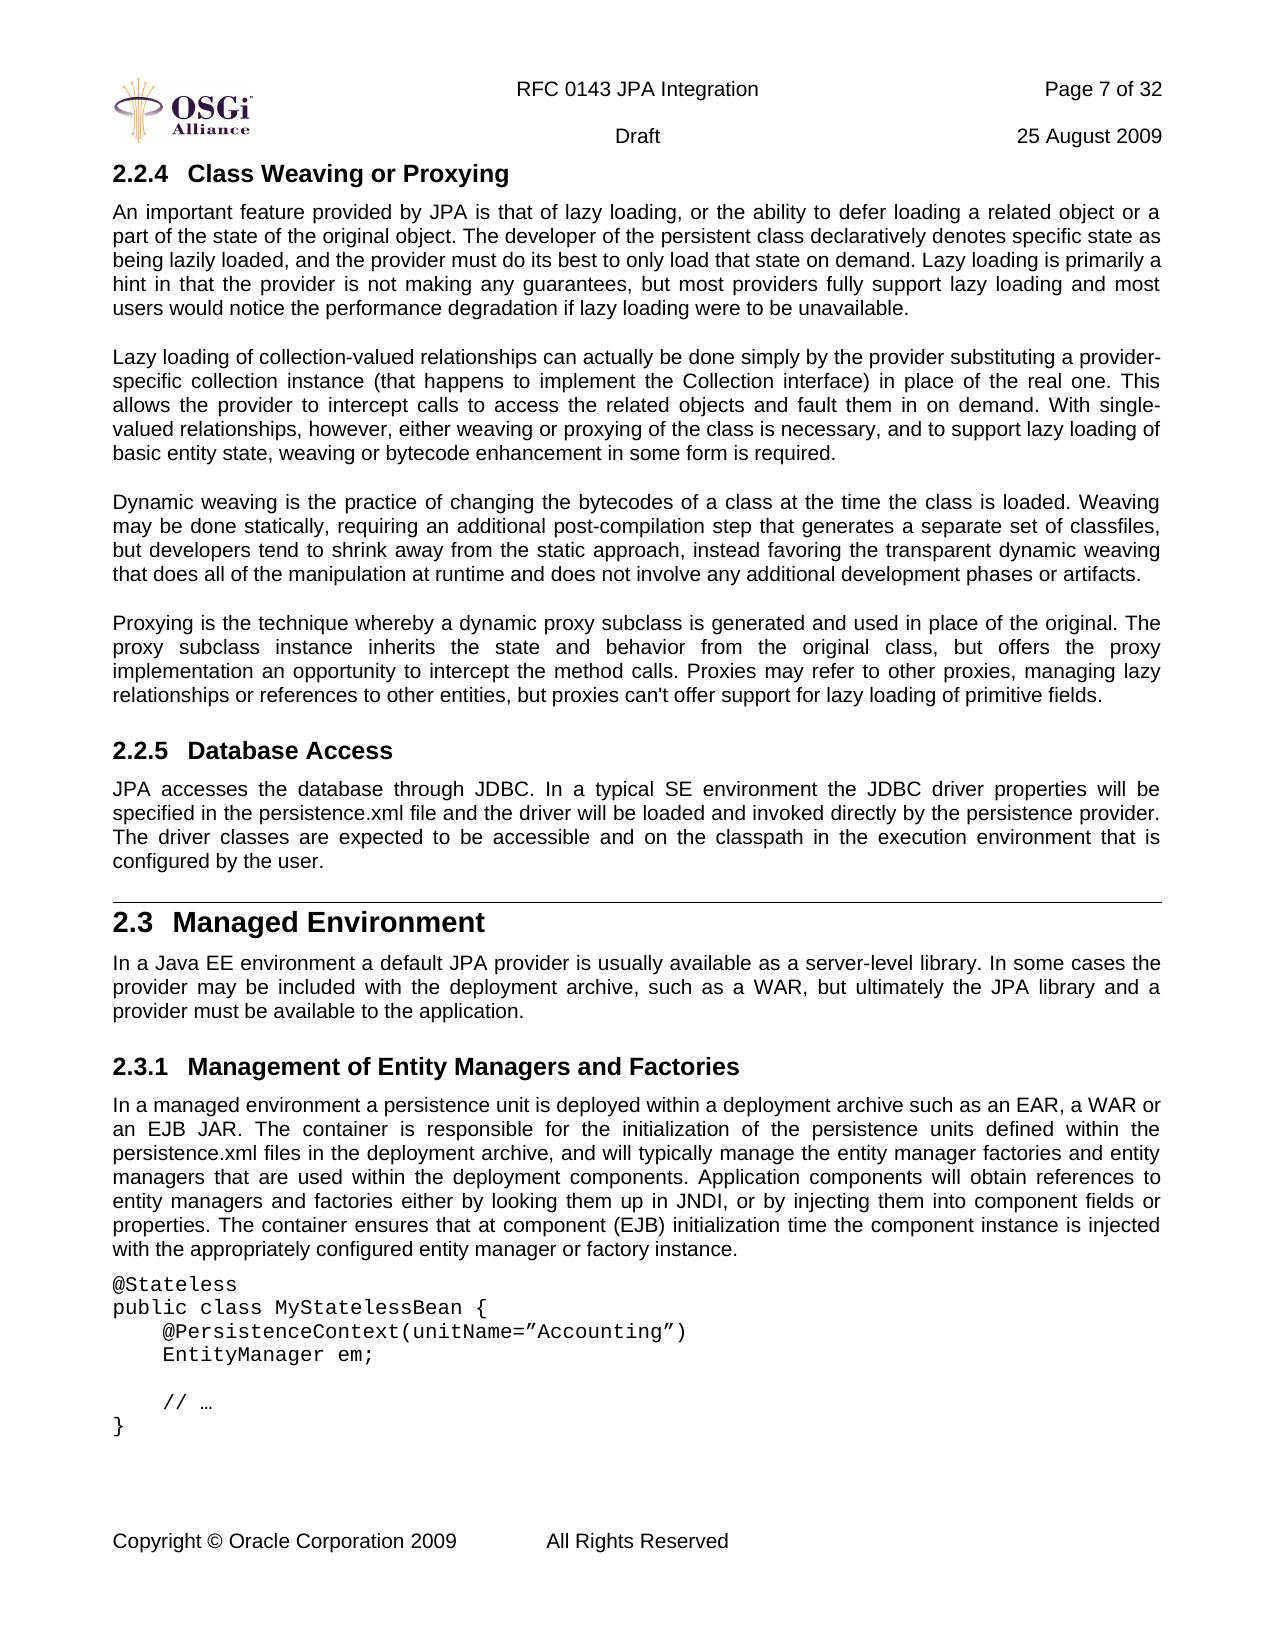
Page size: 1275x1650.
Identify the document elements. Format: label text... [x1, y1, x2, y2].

text Dynamic weaving is the practice of changing the bytecodes of a class at the time the class is loaded. Weaving may be done statically, requiring an additional post-compilation step that generates a separate set of classfiles, but developers tend to shrink away from the static approach, instead favoring the transparent dynamic weaving that does all of the manipulation at runtime and does not involve any additional development phases or artifacts. [112, 490, 1162, 586]
text JPA accesses the database through JDBC. In a typical SE environment the JDBC driver properties will be specified in the persistence.xml file and the driver will be loaded and invoked directly by the persistence provider. The driver classes are expected to be accessible and on the classpath in the execution environment that is configured by the user. [112, 777, 1162, 873]
subtitle Database Access [112, 736, 1162, 764]
picture [114, 78, 254, 143]
text Proxying is the technique whereby a dynamic proxy subclass is generated and used in place of the original. The proxy subclass instance inherits the state and behavior from the original class, but offers the proxy implementation an opportunity to intercept the method calls. Proxies may refer to other proxies, managing lazy relationships or references to other entities, but proxies can't offer support for lazy loading of primitive fields. [112, 611, 1162, 706]
subtitle Class Weaving or Proxying [112, 159, 1162, 188]
text In a Java EE environment a default JPA provider is usually available as a server-level library. In some cases the provider may be included with the deployment archive, such as a WAR, but ultimately the JPA library and a provider must be available to the application. [112, 951, 1162, 1023]
subtitle Management of Entity Managers and Factories [112, 1052, 1162, 1081]
text // … [112, 1392, 1162, 1415]
text } [112, 1415, 1162, 1439]
text public class MyStatelessBean { [112, 1297, 1162, 1321]
text An important feature provided by JPA is that of lazy loading, or the ability to defer loading a related object or a part of the state of the original object. The developer of the persistent class declaratively denotes specific state as being lazily loaded, and the provider must do its best to only load that state on demand. Lazy loading is primarily a hint in that the provider is not making any guarantees, but most providers fully support lazy loading and most users would notice the performance degradation if lazy loading were to be unavailable. [112, 200, 1162, 320]
text In a managed environment a persistence unit is deployed within a deployment archive such as an EAR, a WAR or an EJB JAR. The container is responsible for the initialization of the persistence units defined within the persistence.xml files in the deployment archive, and will typically manage the entity manager factories and entity managers that are used within the deployment components. Application components will obtain references to entity managers and factories either by looking them up in JNDI, or by injecting them into component fields or properties. The container ensures that at component (EJB) initialization time the component instance is injected with the appropriately configured entity manager or factory instance. [112, 1093, 1162, 1261]
subtitle Managed Environment [112, 903, 1162, 938]
text @Stateless [112, 1273, 1162, 1297]
text EntityManager em; [112, 1344, 1162, 1368]
text Lazy loading of collection-valued relationships can actually be done simply by the provider substituting a provider-specific collection instance (that happens to implement the Collection interface) in place of the real one. This allows the provider to intercept calls to access the related objects and fault them in on demand. With single-valued relationships, however, either weaving or proxying of the class is necessary, and to support lazy loading of basic entity state, weaving or bytecode enhancement in some form is required. [112, 345, 1162, 465]
text @PersistenceContext(unitName=”Accounting”) [112, 1321, 1162, 1344]
